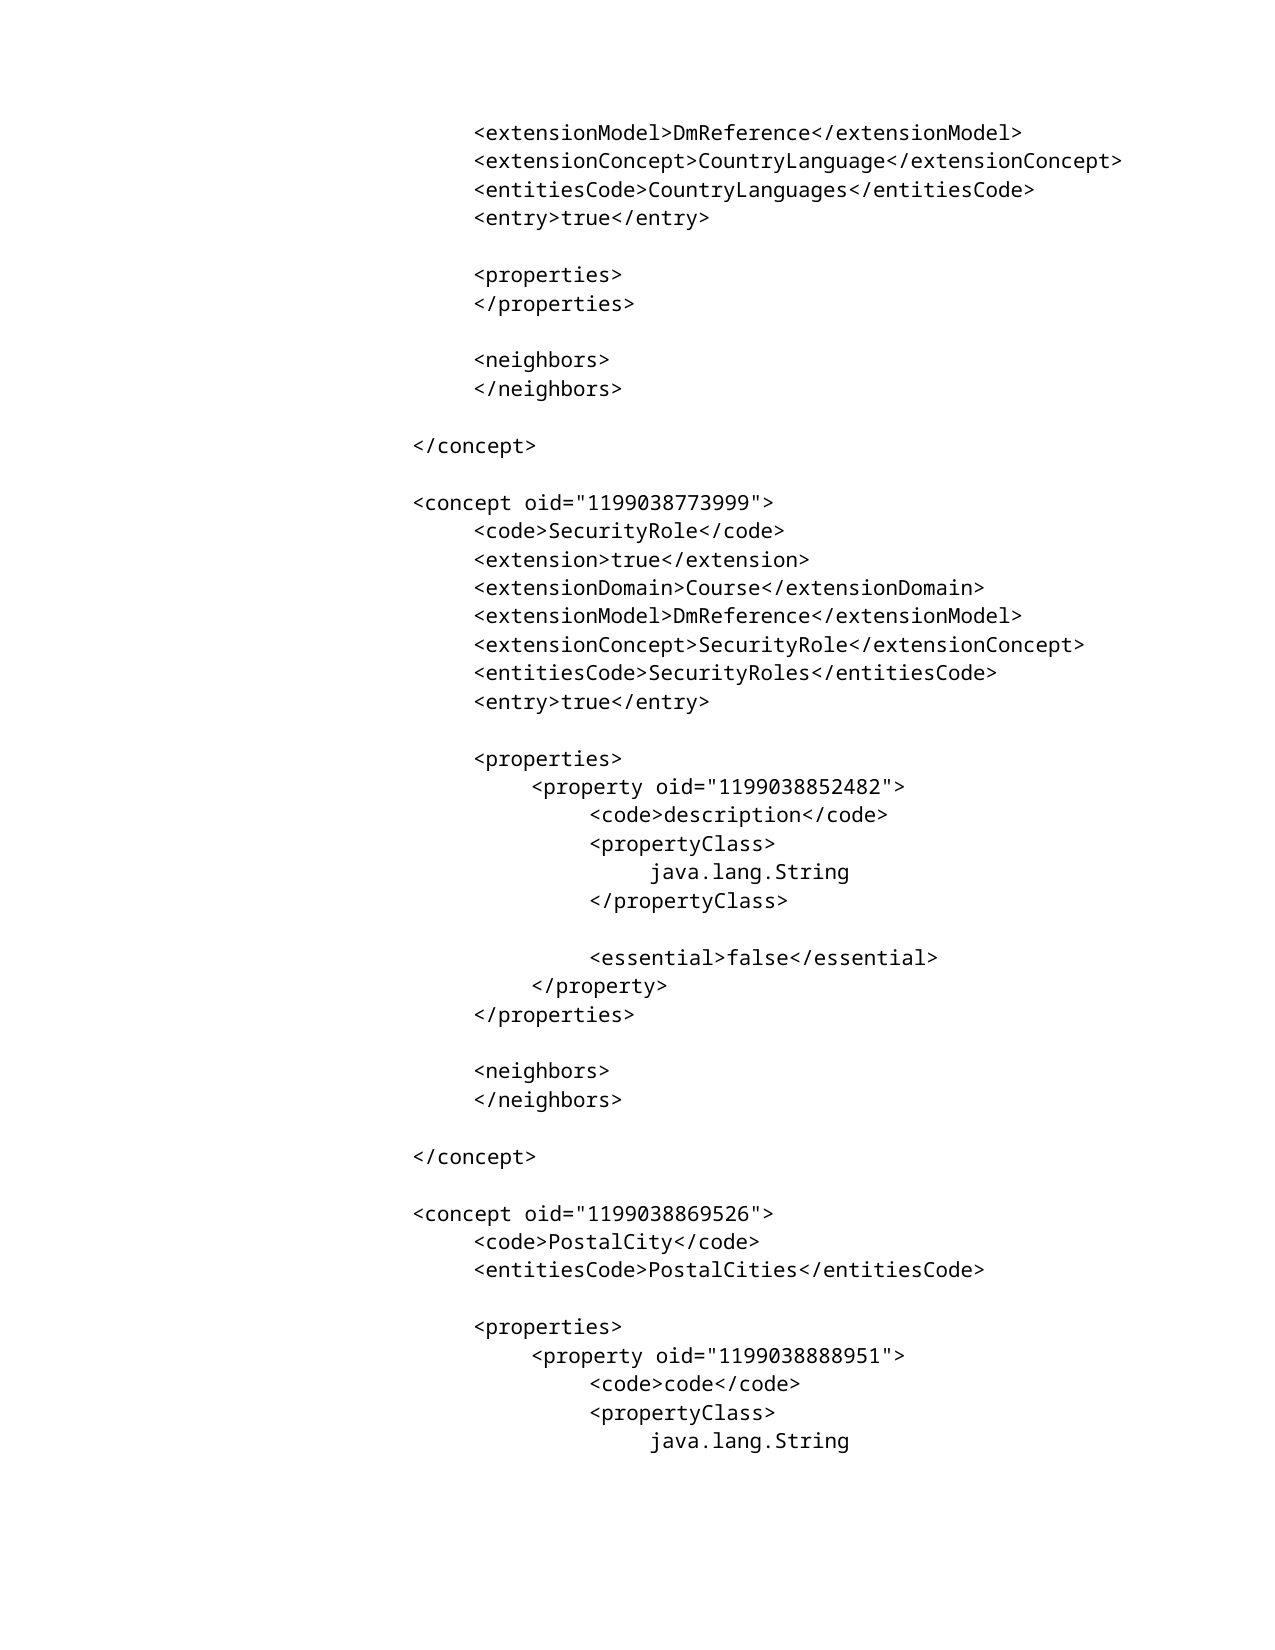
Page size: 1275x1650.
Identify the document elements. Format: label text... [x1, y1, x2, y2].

text <property oid="1199038852482"> [118, 772, 1157, 801]
text <entry>true</entry> [118, 687, 1157, 715]
text </property> [118, 971, 1157, 1000]
text java.lang.String [118, 857, 1157, 886]
text <entitiesCode>CountryLanguages</entitiesCode> [118, 175, 1157, 203]
text </properties> [118, 1000, 1157, 1028]
text <extensionModel>DmReference</extensionModel> [118, 118, 1157, 147]
text <neighbors> [118, 1057, 1157, 1085]
text <properties> [118, 1312, 1157, 1341]
text <essential>false</essential> [118, 943, 1157, 971]
text <extensionDomain>Course</extensionDomain> [118, 573, 1157, 602]
text <entry>true</entry> [118, 203, 1157, 232]
text <entitiesCode>SecurityRoles</entitiesCode> [118, 658, 1157, 687]
text <propertyClass> [118, 1398, 1157, 1426]
text <concept oid="1199038773999"> [118, 488, 1157, 516]
text </properties> [118, 289, 1157, 317]
text <neighbors> [118, 346, 1157, 374]
text <code>code</code> [118, 1369, 1157, 1398]
text <concept oid="1199038869526"> [118, 1199, 1157, 1227]
text <properties> [118, 744, 1157, 772]
text <property oid="1199038888951"> [118, 1341, 1157, 1369]
text <code>description</code> [118, 801, 1157, 829]
text </propertyClass> [118, 886, 1157, 914]
text <properties> [118, 260, 1157, 289]
text </concept> [118, 431, 1157, 459]
text <extensionConcept>SecurityRole</extensionConcept> [118, 630, 1157, 658]
text <extension>true</extension> [118, 545, 1157, 573]
text </concept> [118, 1142, 1157, 1170]
text <extensionConcept>CountryLanguage</extensionConcept> [118, 147, 1157, 175]
text <code>PostalCity</code> [118, 1227, 1157, 1256]
text <entitiesCode>PostalCities</entitiesCode> [118, 1256, 1157, 1284]
text <extensionModel>DmReference</extensionModel> [118, 602, 1157, 630]
text java.lang.String [118, 1426, 1157, 1455]
text <propertyClass> [118, 829, 1157, 857]
text </neighbors> [118, 374, 1157, 402]
text </neighbors> [118, 1085, 1157, 1113]
text <code>SecurityRole</code> [118, 516, 1157, 545]
